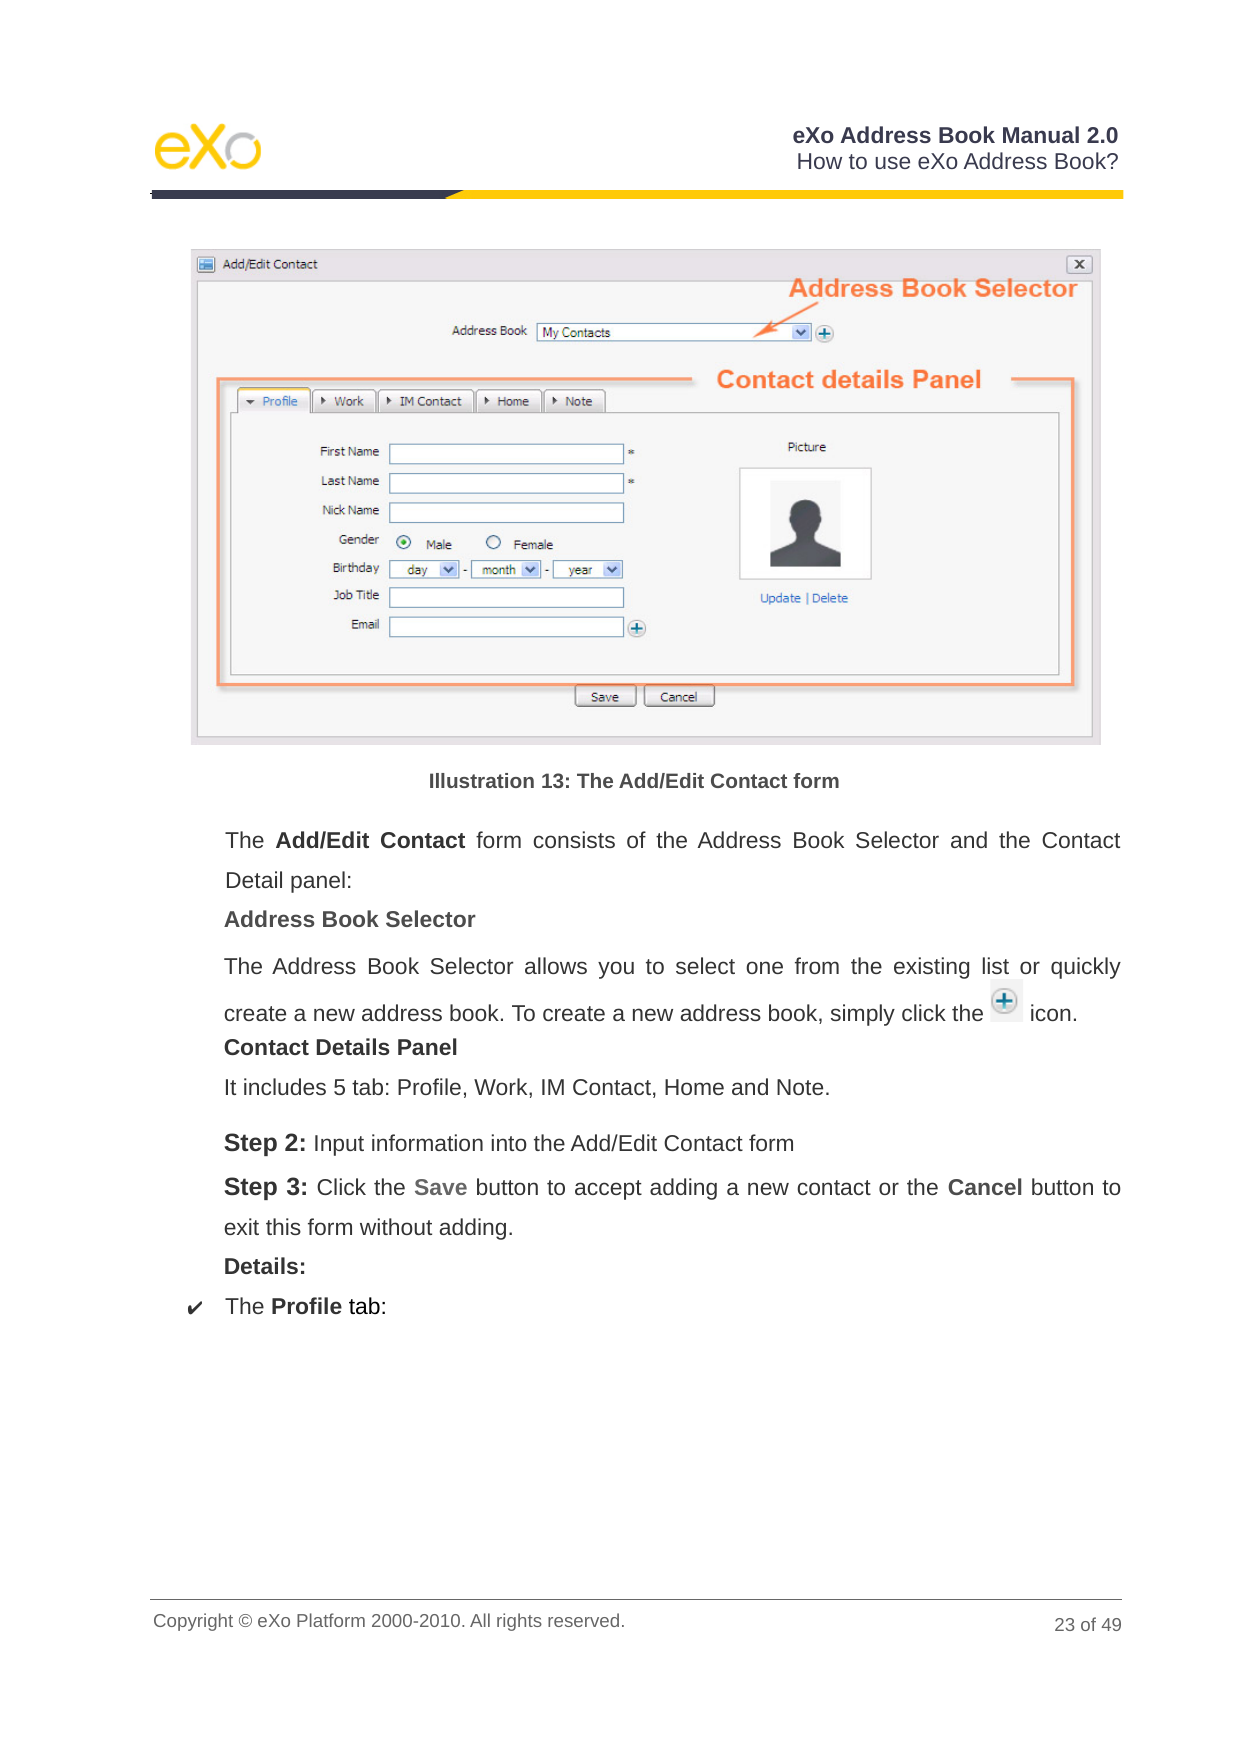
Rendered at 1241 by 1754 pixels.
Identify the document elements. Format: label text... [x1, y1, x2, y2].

list It includes 5 tab: Profile, Work, IM Contact, Home and Note. [186, 1074, 1122, 1100]
list The Profile tab: [187, 1293, 1122, 1319]
list Details: [186, 1253, 1122, 1279]
list The Address Book Selector allows you to select one from the existing list or quickly create a new address book. To create a new address book, simply click the icon. [186, 953, 1122, 1027]
list Step 3: Click the Save button to accept adding a new contact or the Cancel button to exit this form without adding. [186, 1172, 1122, 1240]
picture [990, 979, 1024, 1022]
list Contact Details Panel [186, 1034, 1122, 1061]
picture [155, 123, 262, 170]
list Address Book Selector [186, 906, 1122, 933]
picture [151, 190, 1124, 199]
picture [190, 249, 1101, 745]
list The Add/Edit Contact form consists of the Address Book Selector and the Contact Detail panel: [155, 223, 1122, 893]
list Step 2: Input information into the Add/Edit Contact form [186, 1128, 1122, 1157]
list Illustration 13: The Add/Edit Contact form [155, 306, 1113, 793]
